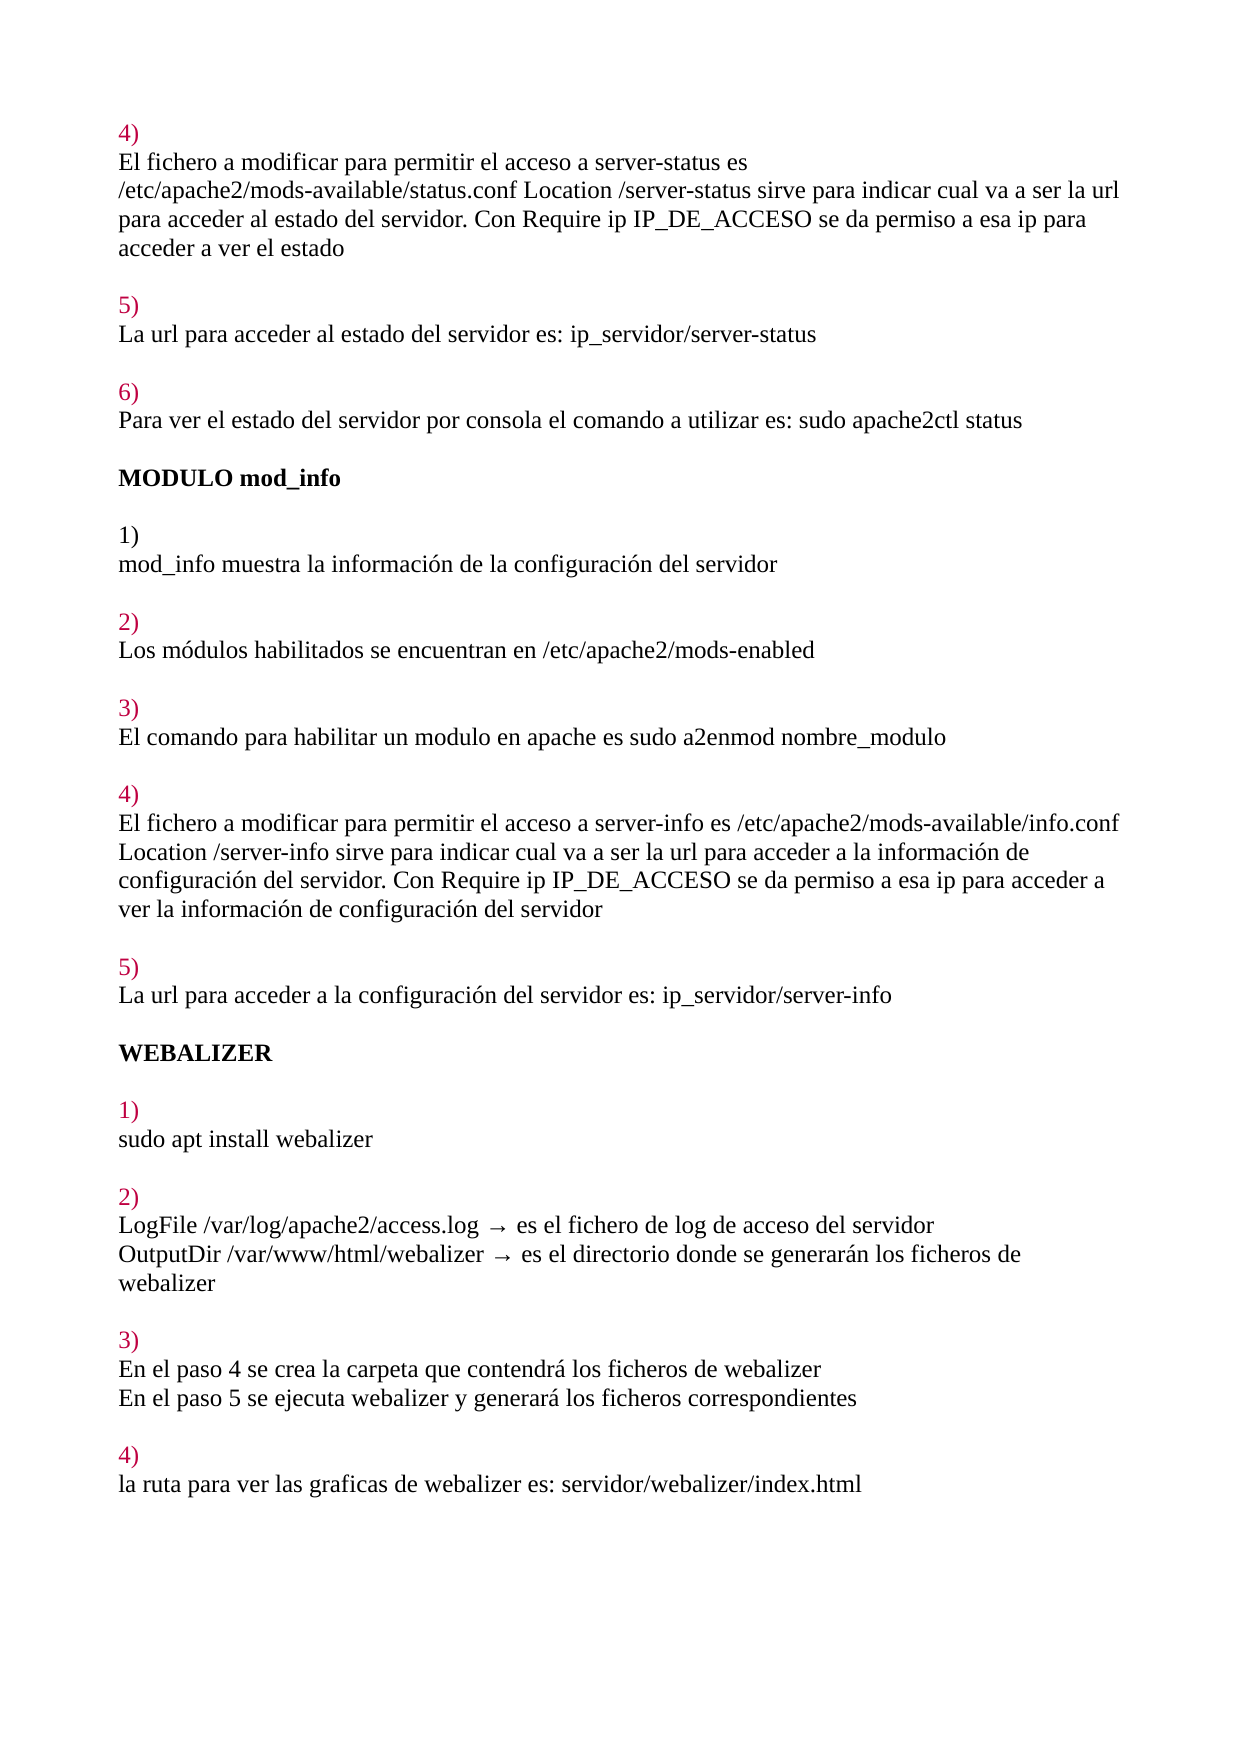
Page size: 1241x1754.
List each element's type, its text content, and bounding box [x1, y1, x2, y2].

text 5) [118, 952, 1122, 981]
text 6) [118, 377, 1122, 406]
text La url para acceder a la configuración del servidor es: ip_servidor/server-info [118, 981, 1122, 1009]
text En el paso 5 se ejecuta webalizer y generará los ficheros correspondientes [118, 1383, 1122, 1412]
text El fichero a modificar para permitir el acceso a server-status es /etc/apache2/mods-available/status.conf Location /server-status sirve para indicar cual va a ser la url para acceder al estado del servidor. Con Require ip IP_DE_ACCESO se da permiso a esa ip para acceder a ver el estado [118, 147, 1122, 262]
text sudo apt install webalizer [118, 1124, 1122, 1153]
text OutputDir /var/www/html/webalizer → es el directorio donde se generarán los ficheros de webalizer [118, 1239, 1122, 1297]
text 3) [118, 693, 1122, 722]
text 4) [118, 118, 1122, 147]
text 4) [118, 1441, 1122, 1469]
text 1) [118, 521, 1122, 549]
text WEBALIZER [118, 1038, 1122, 1067]
text la ruta para ver las graficas de webalizer es: servidor/webalizer/index.html [118, 1469, 1122, 1498]
text La url para acceder al estado del servidor es: ip_servidor/server-status [118, 319, 1122, 348]
text 2) [118, 1182, 1122, 1211]
text mod_info muestra la información de la configuración del servidor [118, 549, 1122, 578]
text Los módulos habilitados se encuentran en /etc/apache2/mods-enabled [118, 636, 1122, 664]
text 2) [118, 607, 1122, 636]
text El comando para habilitar un modulo en apache es sudo a2enmod nombre_modulo [118, 722, 1122, 751]
text MODULO mod_info [118, 463, 1122, 492]
text El fichero a modificar para permitir el acceso a server-info es /etc/apache2/mods-available/info.conf Location /server-info sirve para indicar cual va a ser la url para acceder a la información de configuración del servidor. Con Require ip IP_DE_ACCESO se da permiso a esa ip para acceder a ver la información de configuración del servidor [118, 808, 1122, 923]
text En el paso 4 se crea la carpeta que contendrá los ficheros de webalizer [118, 1354, 1122, 1383]
text 3) [118, 1326, 1122, 1354]
text 1) [118, 1096, 1122, 1124]
text Para ver el estado del servidor por consola el comando a utilizar es: sudo apache2ctl status [118, 406, 1122, 434]
text 5) [118, 291, 1122, 319]
text LogFile /var/log/apache2/access.log → es el fichero de log de acceso del servidor [118, 1211, 1122, 1239]
text 4) [118, 779, 1122, 808]
